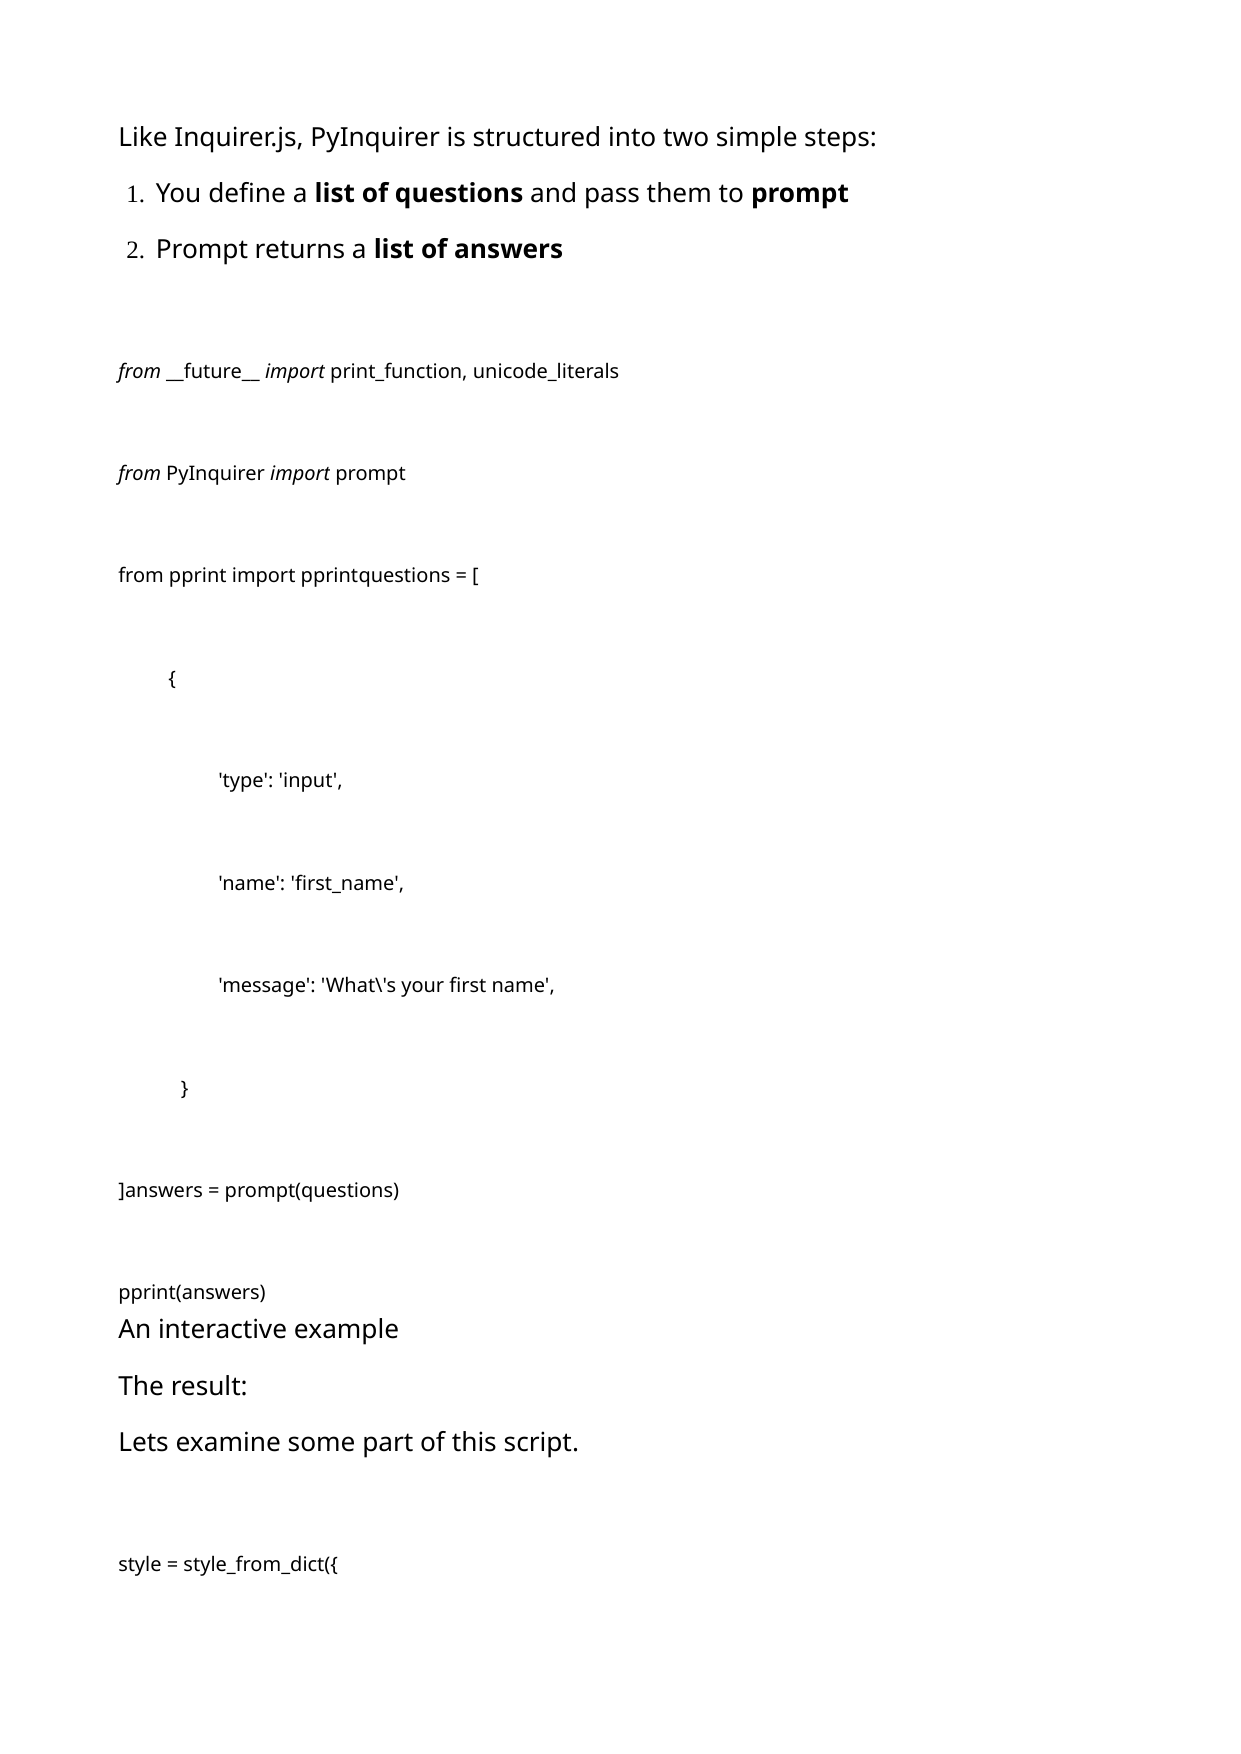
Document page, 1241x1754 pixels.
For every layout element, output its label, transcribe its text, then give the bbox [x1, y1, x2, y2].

text pprint(answers) [118, 1278, 1122, 1306]
text 'message': 'What\'s your first name', [118, 971, 1122, 999]
text from PyInquirer import prompt [118, 459, 1122, 487]
text from __future__ import print_function, unicode_literals [118, 357, 1122, 384]
text from pprint import pprintquestions = [ [118, 562, 1122, 589]
text } [118, 1074, 1122, 1101]
list You define a list of questions and pass them to prompt [156, 174, 1122, 210]
text Lets examine some part of this script. [118, 1423, 1122, 1459]
list Prompt returns a list of answers [156, 231, 1122, 267]
text style = style_from_dict({ [118, 1550, 1122, 1577]
text { [118, 664, 1122, 691]
text 'type': 'input', [118, 766, 1122, 794]
text 'name': 'first_name', [118, 869, 1122, 896]
text The result: [118, 1367, 1122, 1403]
text ]answers = prompt(questions) [118, 1176, 1122, 1203]
text Like Inquirer.js, PyInquirer is structured into two simple steps: [118, 118, 1122, 154]
text An interactive example [118, 1311, 1122, 1346]
